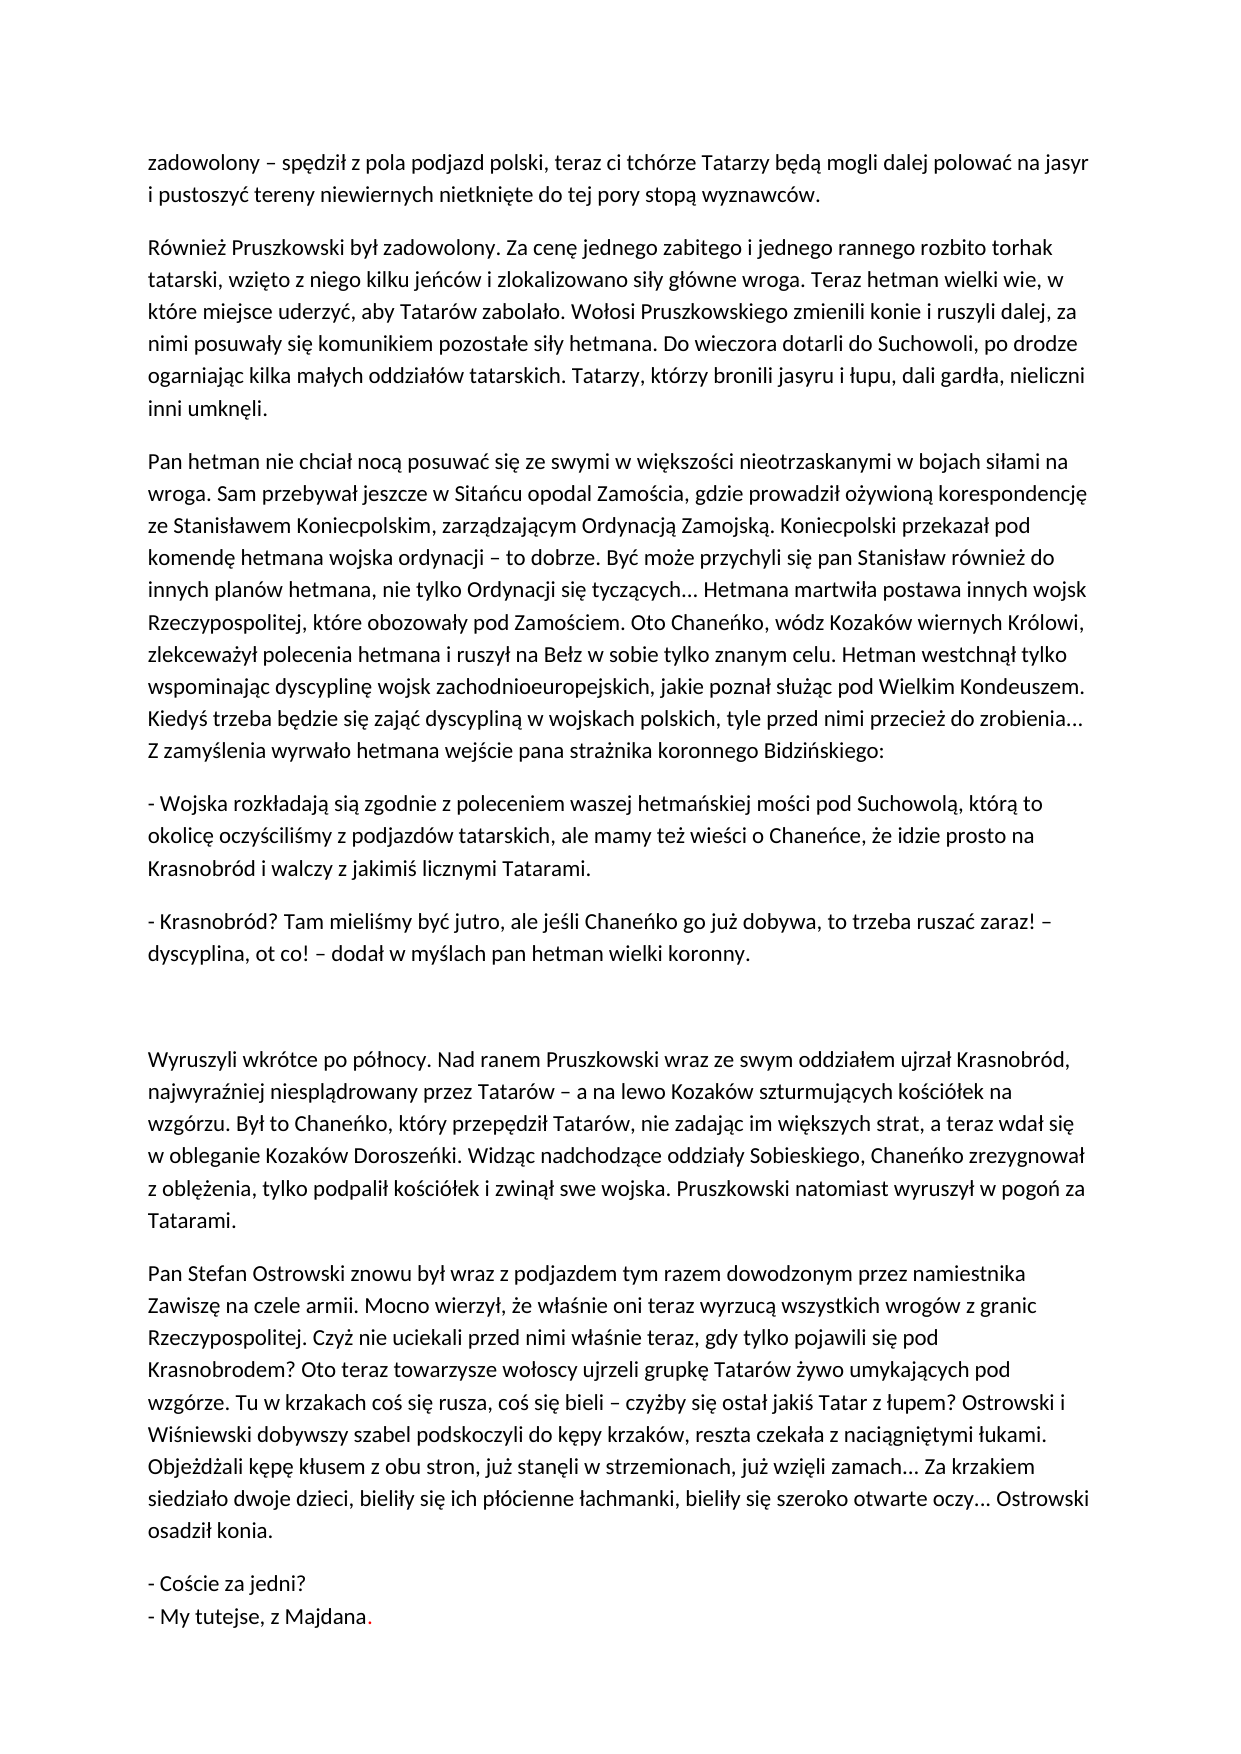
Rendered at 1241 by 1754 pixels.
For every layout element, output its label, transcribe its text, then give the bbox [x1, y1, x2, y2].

text Pan Stefan Ostrowski znowu był wraz z podjazdem tym razem dowodzonym przez namiestnika Zawiszę na czele armii. Mocno wierzył, że właśnie oni teraz wyrzucą wszystkich wrogów z granic Rzeczypospolitej. Czyż nie uciekali przed nimi właśnie teraz, gdy tylko pojawili się pod Krasnobrodem? Oto teraz towarzysze wołoscy ujrzeli grupkę Tatarów żywo umykających pod wzgórze. Tu w krzakach coś się rusza, coś się bieli – czyżby się ostał jakiś Tatar z łupem? Ostrowski i Wiśniewski dobywszy szabel podskoczyli do kępy krzaków, reszta czekała z naciągniętymi łukami. Objeżdżali kępę kłusem z obu stron, już stanęli w strzemionach, już wzięli zamach... Za krzakiem siedziało dwoje dzieci, bieliły się ich płócienne łachmanki, bieliły się szeroko otwarte oczy... Ostrowski osadził konia. [148, 1259, 1093, 1544]
text - Wojska rozkładają sią zgodnie z poleceniem waszej hetmańskiej mości pod Suchowolą, którą to okolicę oczyściliśmy z podjazdów tatarskich, ale mamy też wieści o Chaneńce, że idzie prosto na Krasnobród i walczy z jakimiś licznymi Tatarami. [148, 789, 1093, 882]
text Również Pruszkowski był zadowolony. Za cenę jednego zabitego i jednego rannego rozbito torhak tatarski, wzięto z niego kilku jeńców i zlokalizowano siły główne wroga. Teraz hetman wielki wie, w które miejsce uderzyć, aby Tatarów zabolało. Wołosi Pruszkowskiego zmienili konie i ruszyli dalej, za nimi posuwały się komunikiem pozostałe siły hetmana. Do wieczora dotarli do Suchowoli, po drodze ogarniając kilka małych oddziałów tatarskich. Tatarzy, którzy bronili jasyru i łupu, dali gardła, nieliczni inni umknęli. [148, 233, 1093, 422]
text - My tutejse, z Majdana. [148, 1602, 1093, 1630]
text Wyruszyli wkrótce po północy. Nad ranem Pruszkowski wraz ze swym oddziałem ujrzał Krasnobród, najwyraźniej niesplądrowany przez Tatarów – a na lewo Kozaków szturmujących kościółek na wzgórzu. Był to Chaneńko, który przepędził Tatarów, nie zadając im większych strat, a teraz wdał się w obleganie Kozaków Doroszeńki. Widząc nadchodzące oddziały Sobieskiego, Chaneńko zrezygnował z oblężenia, tylko podpalił kościółek i zwinął swe wojska. Pruszkowski natomiast wyruszył w pogoń za Tatarami. [148, 1045, 1093, 1234]
text zadowolony – spędził z pola podjazd polski, teraz ci tchórze Tatarzy będą mogli dalej polować na jasyr i pustoszyć tereny niewiernych nietknięte do tej pory stopą wyznawców. [148, 148, 1093, 208]
text - Krasnobród? Tam mieliśmy być jutro, ale jeśli Chaneńko go już dobywa, to trzeba ruszać zaraz! – dyscyplina, ot co! – dodał w myślach pan hetman wielki koronny. [148, 907, 1093, 967]
text - Coście za jedni? [148, 1569, 1093, 1598]
text Pan hetman nie chciał nocą posuwać się ze swymi w większości nieotrzaskanymi w bojach siłami na wroga. Sam przebywał jeszcze w Sitańcu opodal Zamościa, gdzie prowadził ożywioną korespondencję ze Stanisławem Koniecpolskim, zarządzającym Ordynacją Zamojską. Koniecpolski przekazał pod komendę hetmana wojska ordynacji – to dobrze. Być może przychyli się pan Stanisław również do innych planów hetmana, nie tylko Ordynacji się tyczących... Hetmana martwiła postawa innych wojsk Rzeczypospolitej, które obozowały pod Zamościem. Oto Chaneńko, wódz Kozaków wiernych Królowi, zlekceważył polecenia hetmana i ruszył na Bełz w sobie tylko znanym celu. Hetman westchnął tylko wspominając dyscyplinę wojsk zachodnioeuropejskich, jakie poznał służąc pod Wielkim Kondeuszem. Kiedyś trzeba będzie się zająć dyscypliną w wojskach polskich, tyle przed nimi przecież do zrobienia... Z zamyślenia wyrwało hetmana wejście pana strażnika koronnego Bidzińskiego: [148, 447, 1093, 764]
